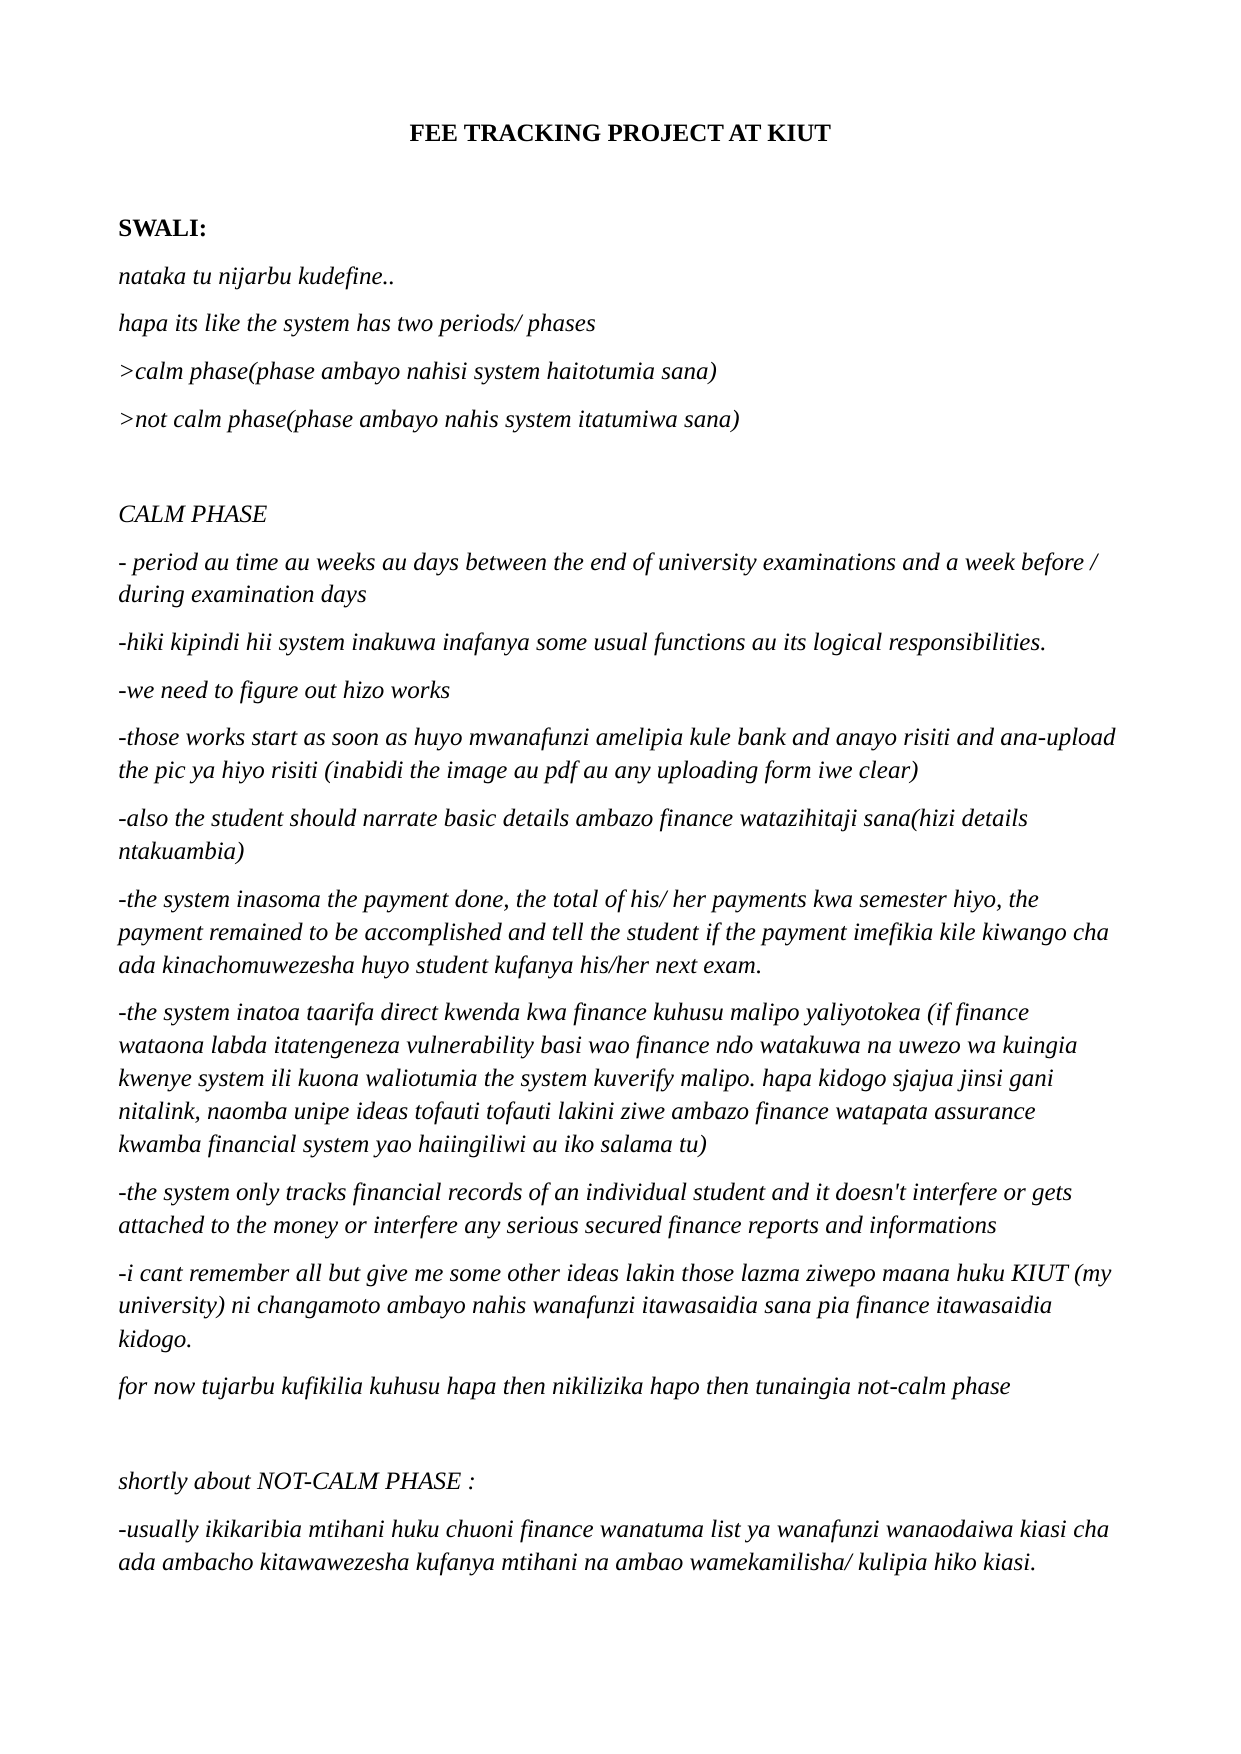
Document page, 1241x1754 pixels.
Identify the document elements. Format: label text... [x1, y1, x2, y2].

text >calm phase(phase ambayo nahisi system haitotumia sana) [118, 356, 1122, 385]
text -the system inatoa taarifa direct kwenda kwa finance kuhusu malipo yaliyotokea (if finance wataona labda itatengeneza vulnerability basi wao finance ndo watakuwa na uwezo wa kuingia kwenye system ili kuona waliotumia the system kuverify malipo. hapa kidogo sjajua jinsi gani nitalink, naomba unipe ideas tofauti tofauti lakini ziwe ambazo finance watapata assurance kwamba financial system yao haiingiliwi au iko salama tu) [118, 997, 1122, 1158]
text shortly about NOT-CALM PHASE : [118, 1466, 1122, 1495]
text >not calm phase(phase ambayo nahis system itatumiwa sana) [118, 404, 1122, 432]
text SWALI: [118, 213, 1122, 242]
text -the system inasoma the payment done, the total of his/ her payments kwa semester hiyo, the payment remained to be accomplished and tell the student if the payment imefikia kile kiwango cha ada kinachomuwezesha huyo student kufanya his/her next exam. [118, 884, 1122, 978]
text CALM PHASE [118, 499, 1122, 528]
text -i cant remember all but give me some other ideas lakin those lazma ziwepo maana huku KIUT (my university) ni changamoto ambayo nahis wanafunzi itawasaidia sana pia finance itawasaidia kidogo. [118, 1258, 1122, 1352]
text -hiki kipindi hii system inakuwa inafanya some usual functions au its logical responsibilities. [118, 627, 1122, 656]
text -we need to figure out hizo works [118, 675, 1122, 703]
text -usually ikikaribia mtihani huku chuoni finance wanatuma list ya wanafunzi wanaodaiwa kiasi cha ada ambacho kitawawezesha kufanya mtihani na ambao wamekamilisha/ kulipia hiko kiasi. [118, 1514, 1122, 1576]
text -those works start as soon as huyo mwanafunzi amelipia kule bank and anayo risiti and ana-upload the pic ya hiyo risiti (inabidi the image au pdf au any uploading form iwe clear) [118, 722, 1122, 784]
text nataka tu nijarbu kudefine.. [118, 261, 1122, 290]
text FEE TRACKING PROJECT AT KIUT [118, 118, 1122, 147]
text -also the student should narrate basic details ambazo finance watazihitaji sana(hizi details ntakuambia) [118, 803, 1122, 865]
text for now tujarbu kufikilia kuhusu hapa then nikilizika hapo then tunaingia not-calm phase [118, 1371, 1122, 1400]
text hapa its like the system has two periods/ phases [118, 308, 1122, 337]
text - period au time au weeks au days between the end of university examinations and a week before / during examination days [118, 547, 1122, 608]
text -the system only tracks financial records of an individual student and it doesn't interfere or gets attached to the money or interfere any serious secured finance reports and informations [118, 1177, 1122, 1239]
